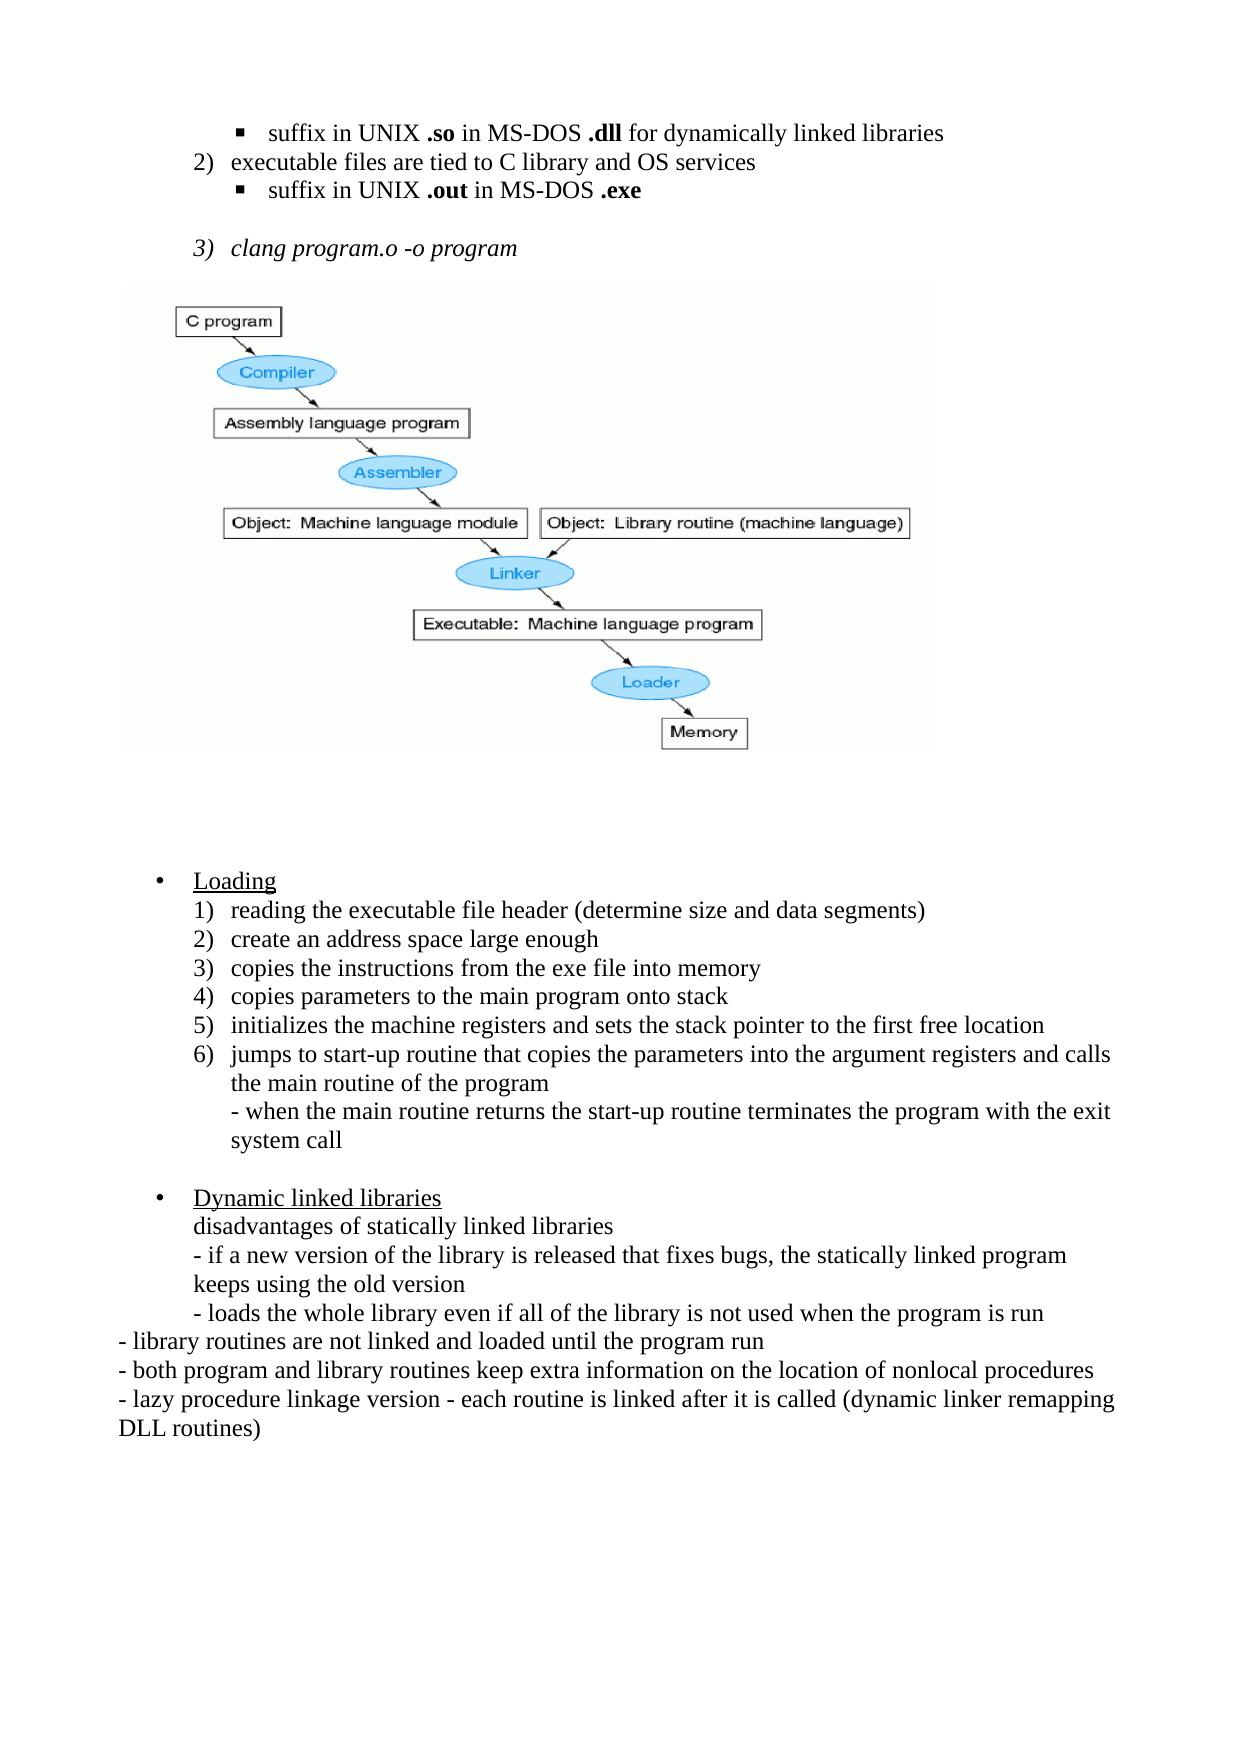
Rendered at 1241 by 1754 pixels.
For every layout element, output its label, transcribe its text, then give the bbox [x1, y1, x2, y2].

list disadvantages of statically linked libraries [156, 1211, 1122, 1240]
list reading the executable file header (determine size and data segments) [193, 895, 1122, 924]
list suffix in UNIX .out in MS-DOS .exe [231, 176, 1122, 204]
list executable files are tied to C library and OS services [193, 147, 1122, 176]
picture [125, 286, 932, 752]
list suffix in UNIX .so in MS-DOS .dll for dynamically linked libraries [231, 118, 1122, 147]
list initializes the machine registers and sets the stack pointer to the first free location [193, 1010, 1122, 1039]
list clang program.o -o program [193, 233, 1122, 262]
list copies parameters to the main program onto stack [193, 981, 1122, 1010]
list - if a new version of the library is released that fixes bugs, the statically linked program keeps using the old version [156, 1240, 1122, 1298]
list copies the instructions from the exe file into memory [193, 953, 1122, 981]
list jumps to start-up routine that copies the parameters into the argument registers and calls the main routine of the program [193, 1039, 1122, 1096]
list Loading [156, 866, 1122, 895]
text - lazy procedure linkage version - each routine is linked after it is called (dynamic linker remapping DLL routines) [118, 1384, 1122, 1441]
text - both program and library routines keep extra information on the location of nonlocal procedures [118, 1355, 1122, 1384]
text - library routines are not linked and loaded until the program run [118, 1326, 1122, 1355]
list - loads the whole library even if all of the library is not used when the program is run [156, 1298, 1122, 1326]
list - when the main routine returns the start-up routine terminates the program with the exit system call [193, 1096, 1122, 1154]
list create an address space large enough [193, 924, 1122, 953]
list Dynamic linked libraries [156, 1183, 1122, 1211]
